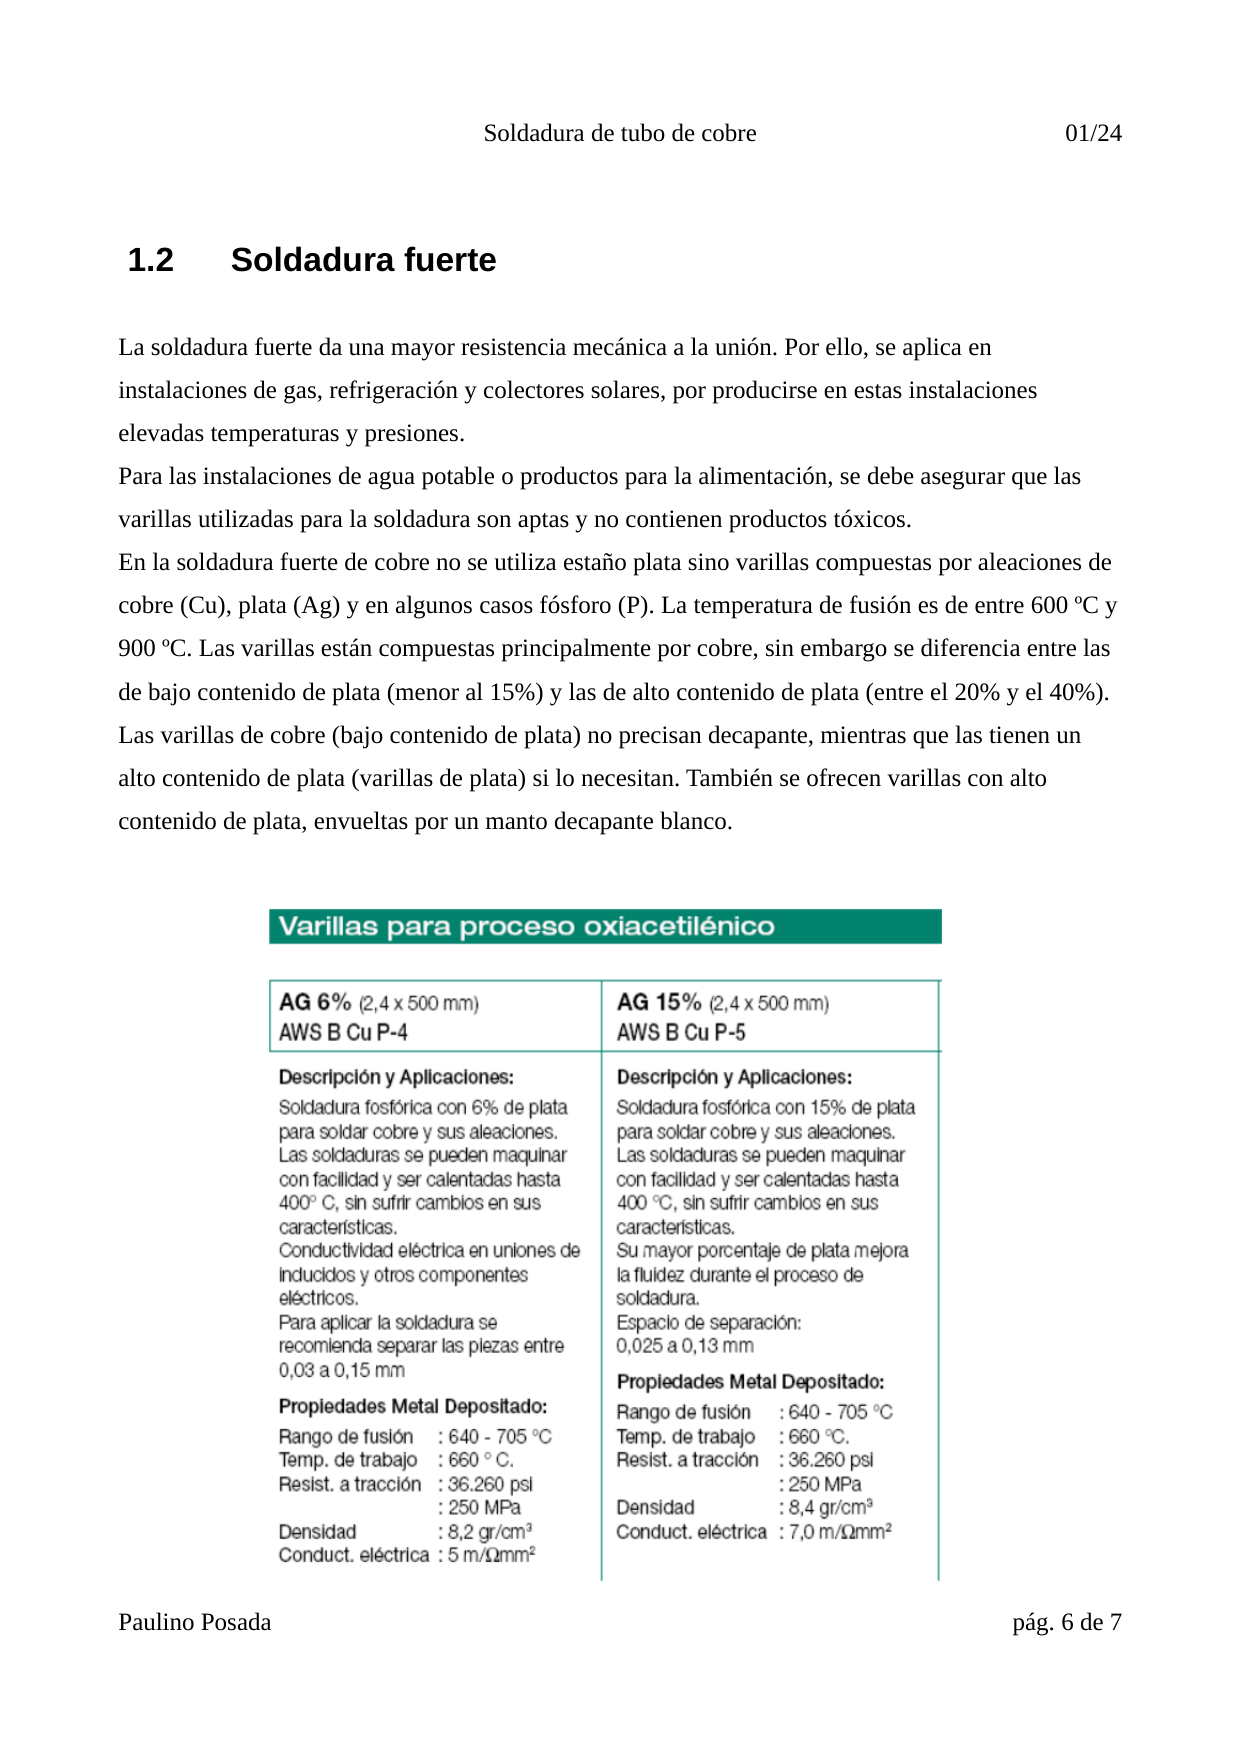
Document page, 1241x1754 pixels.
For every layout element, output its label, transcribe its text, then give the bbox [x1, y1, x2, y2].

subtitle Soldadura fuerte [118, 240, 1122, 279]
text La soldadura fuerte da una mayor resistencia mecánica a la unión. Por ello, se aplica en instalaciones de gas, refrigeración y colectores solares, por producirse en estas instalaciones elevadas temperaturas y presiones. Para las instalaciones de agua potable o productos para la alimentación, se debe asegurar que las varillas utilizadas para la soldadura son aptas y no contienen productos tóxicos. En la soldadura fuerte de cobre no se utiliza estaño plata sino varillas compuestas por aleaciones de cobre (Cu), plata (Ag) y en algunos casos fósforo (P). La temperatura de fusión es de entre 600 ºC y 900 ºC. Las varillas están compuestas principalmente por cobre, sin embargo se diferencia entre las de bajo contenido de plata (menor al 15%) y las de alto contenido de plata (entre el 20% y el 40%). Las varillas de cobre (bajo contenido de plata) no precisan decapante, mientras que las tienen un alto contenido de plata (varillas de plata) si lo necesitan. También se ofrecen varillas con alto contenido de plata, envueltas por un manto decapante blanco. [118, 332, 1122, 835]
picture [267, 908, 943, 1584]
